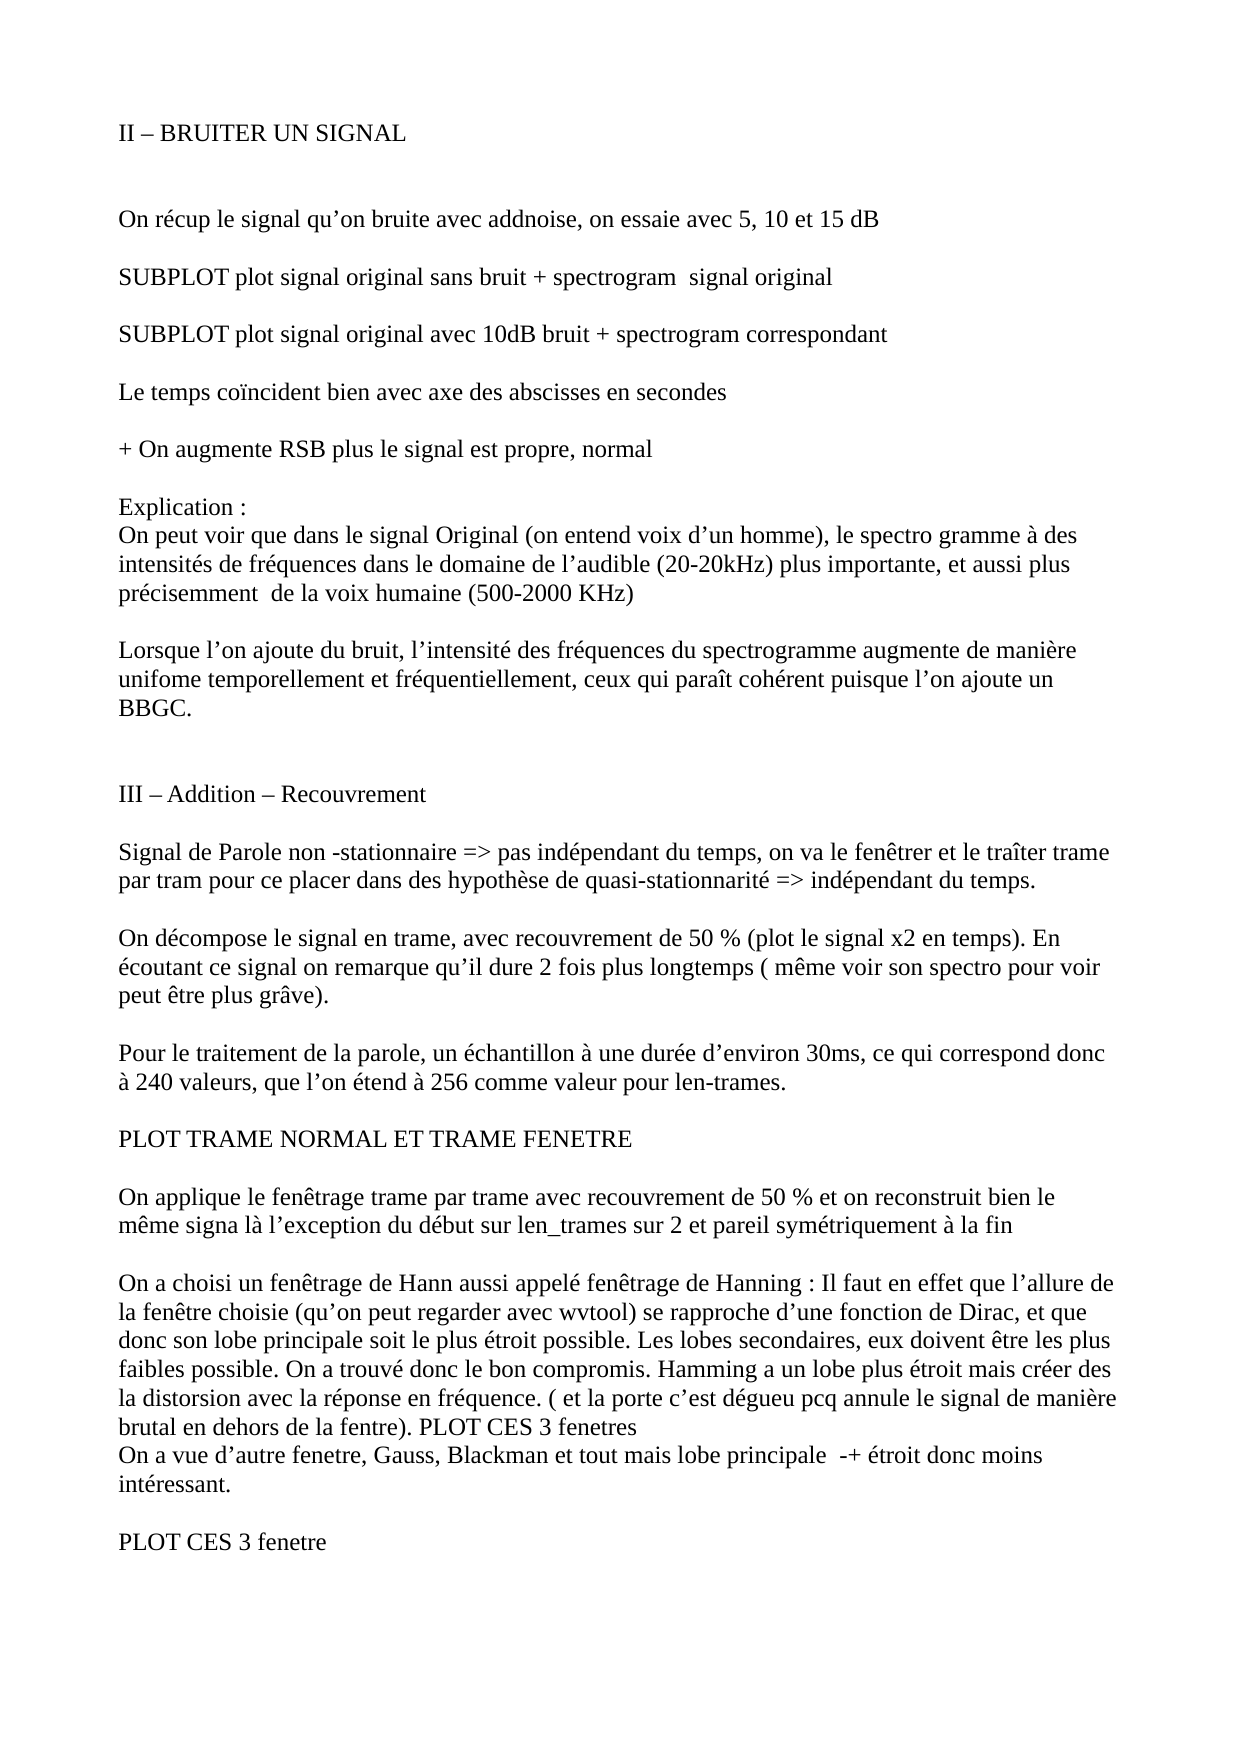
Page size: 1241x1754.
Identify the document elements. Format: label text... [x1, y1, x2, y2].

text On a vue d’autre fenetre, Gauss, Blackman et tout mais lobe principale -+ étroit donc moins intéressant. [118, 1441, 1122, 1498]
text PLOT CES 3 fenetre [118, 1527, 1122, 1556]
text + On augmente RSB plus le signal est propre, normal [118, 434, 1122, 463]
text Le temps coïncident bien avec axe des abscisses en secondes [118, 377, 1122, 406]
text On récup le signal qu’on bruite avec addnoise, on essaie avec 5, 10 et 15 dB [118, 204, 1122, 233]
text On décompose le signal en trame, avec recouvrement de 50 % (plot le signal x2 en temps). En écoutant ce signal on remarque qu’il dure 2 fois plus longtemps ( même voir son spectro pour voir peut être plus grâve). [118, 923, 1122, 1009]
text SUBPLOT plot signal original avec 10dB bruit + spectrogram correspondant [118, 319, 1122, 348]
text Pour le traitement de la parole, un échantillon à une durée d’environ 30ms, ce qui correspond donc à 240 valeurs, que l’on étend à 256 comme valeur pour len-trames. [118, 1038, 1122, 1096]
text Explication : [118, 492, 1122, 521]
text On applique le fenêtrage trame par trame avec recouvrement de 50 % et on reconstruit bien le même signa là l’exception du début sur len_trames sur 2 et pareil symétriquement à la fin [118, 1182, 1122, 1239]
text On a choisi un fenêtrage de Hann aussi appelé fenêtrage de Hanning : Il faut en effet que l’allure de la fenêtre choisie (qu’on peut regarder avec wvtool) se rapproche d’une fonction de Dirac, et que donc son lobe principale soit le plus étroit possible. Les lobes secondaires, eux doivent être les plus faibles possible. On a trouvé donc le bon compromis. Hamming a un lobe plus étroit mais créer des la distorsion avec la réponse en fréquence. ( et la porte c’est dégueu pcq annule le signal de manière brutal en dehors de la fentre). PLOT CES 3 fenetres [118, 1268, 1122, 1441]
text Signal de Parole non -stationnaire => pas indépendant du temps, on va le fenêtrer et le traîter trame par tram pour ce placer dans des hypothèse de quasi-stationnarité => indépendant du temps. [118, 837, 1122, 894]
text SUBPLOT plot signal original sans bruit + spectrogram signal original [118, 262, 1122, 291]
text On peut voir que dans le signal Original (on entend voix d’un homme), le spectro gramme à des intensités de fréquences dans le domaine de l’audible (20-20kHz) plus importante, et aussi plus précisemment de la voix humaine (500-2000 KHz) [118, 521, 1122, 607]
text Lorsque l’on ajoute du bruit, l’intensité des fréquences du spectrogramme augmente de manière unifome temporellement et fréquentiellement, ceux qui paraît cohérent puisque l’on ajoute un BBGC. [118, 636, 1122, 722]
text III – Addition – Recouvrement [118, 779, 1122, 808]
text PLOT TRAME NORMAL ET TRAME FENETRE [118, 1124, 1122, 1153]
text II – BRUITER UN SIGNAL [118, 118, 1122, 147]
